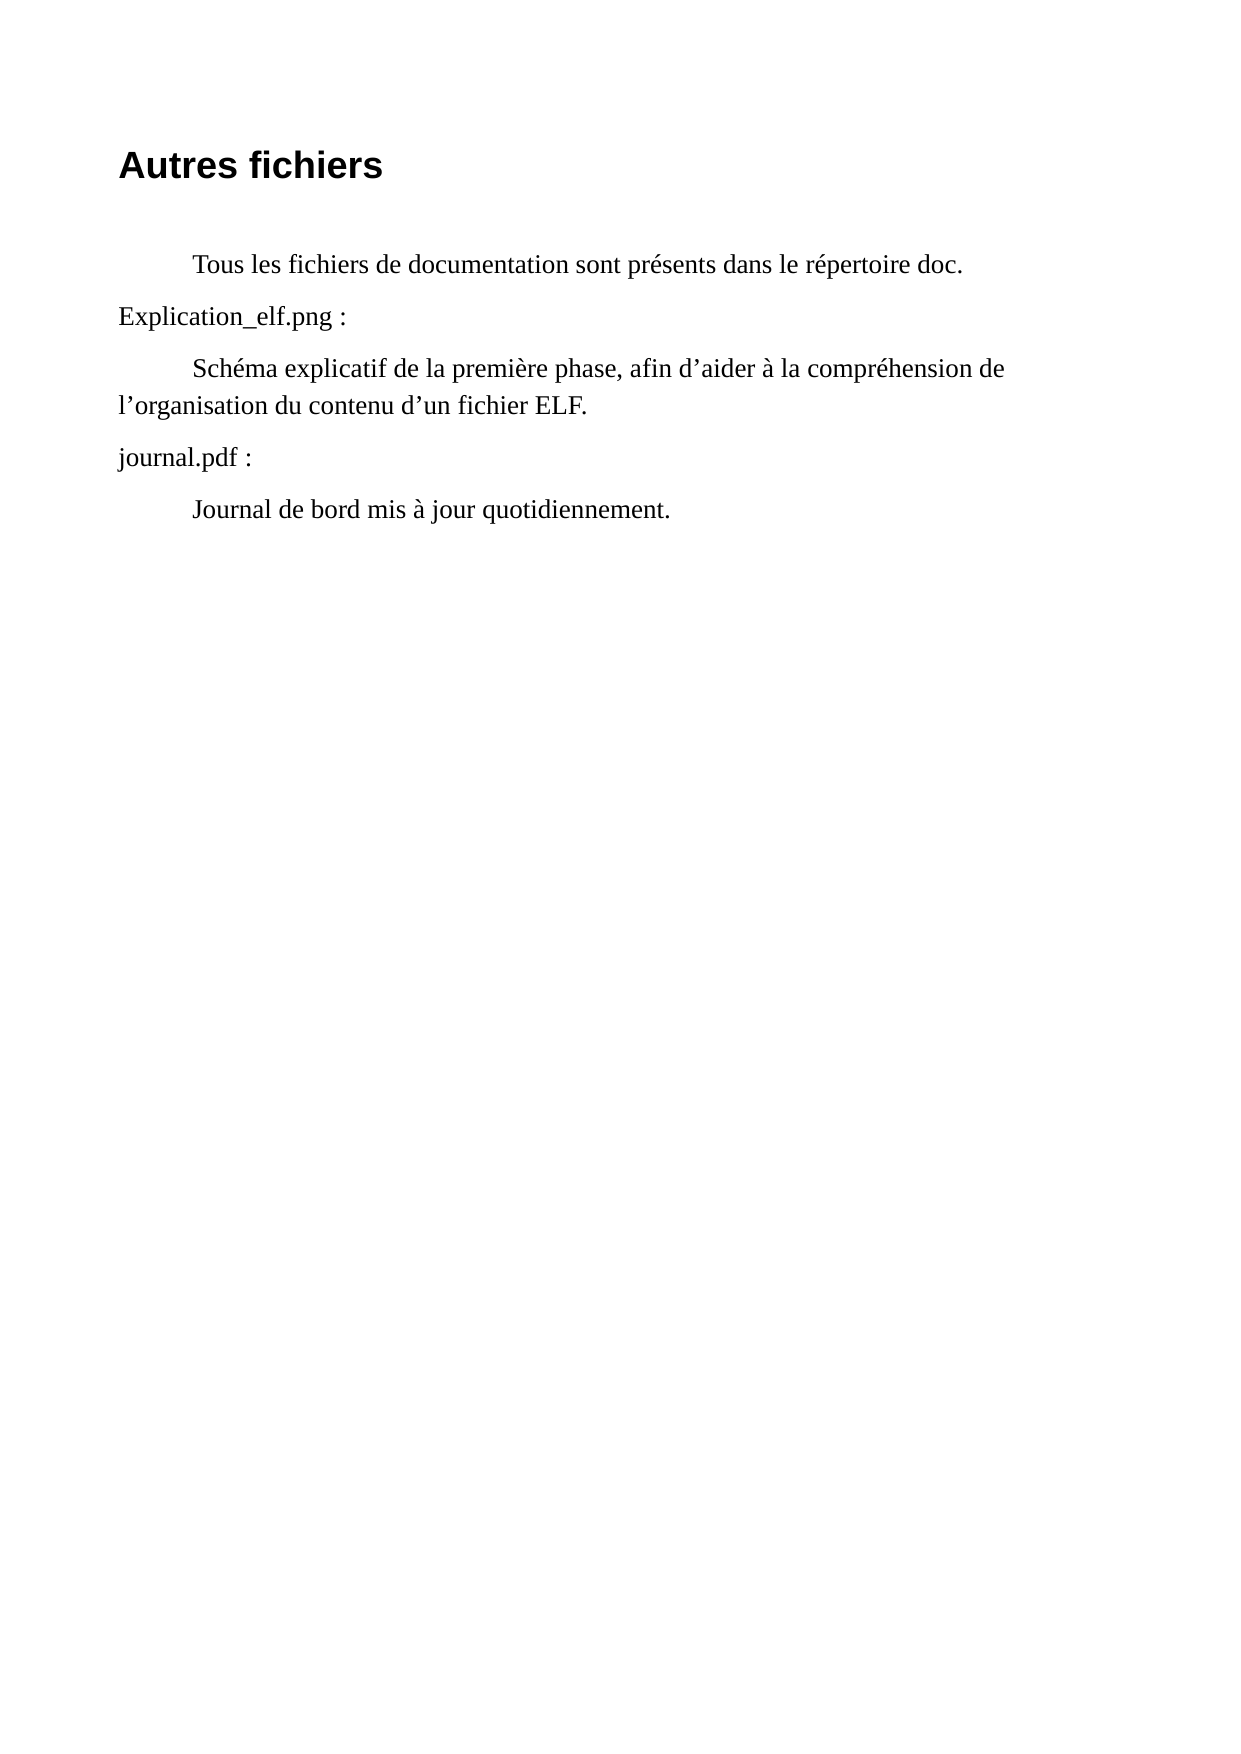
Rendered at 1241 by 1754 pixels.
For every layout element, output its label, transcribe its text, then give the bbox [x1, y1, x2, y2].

text journal.pdf : [118, 441, 1122, 472]
text Journal de bord mis à jour quotidiennement. [118, 493, 1122, 524]
text Explication_elf.png : [118, 300, 1122, 331]
text Schéma explicatif de la première phase, afin d’aider à la compréhension de l’organisation du contenu d’un fichier ELF. [118, 352, 1122, 421]
subtitle Autres fichiers [118, 143, 1122, 187]
text Tous les fichiers de documentation sont présents dans le répertoire doc. [118, 248, 1122, 279]
